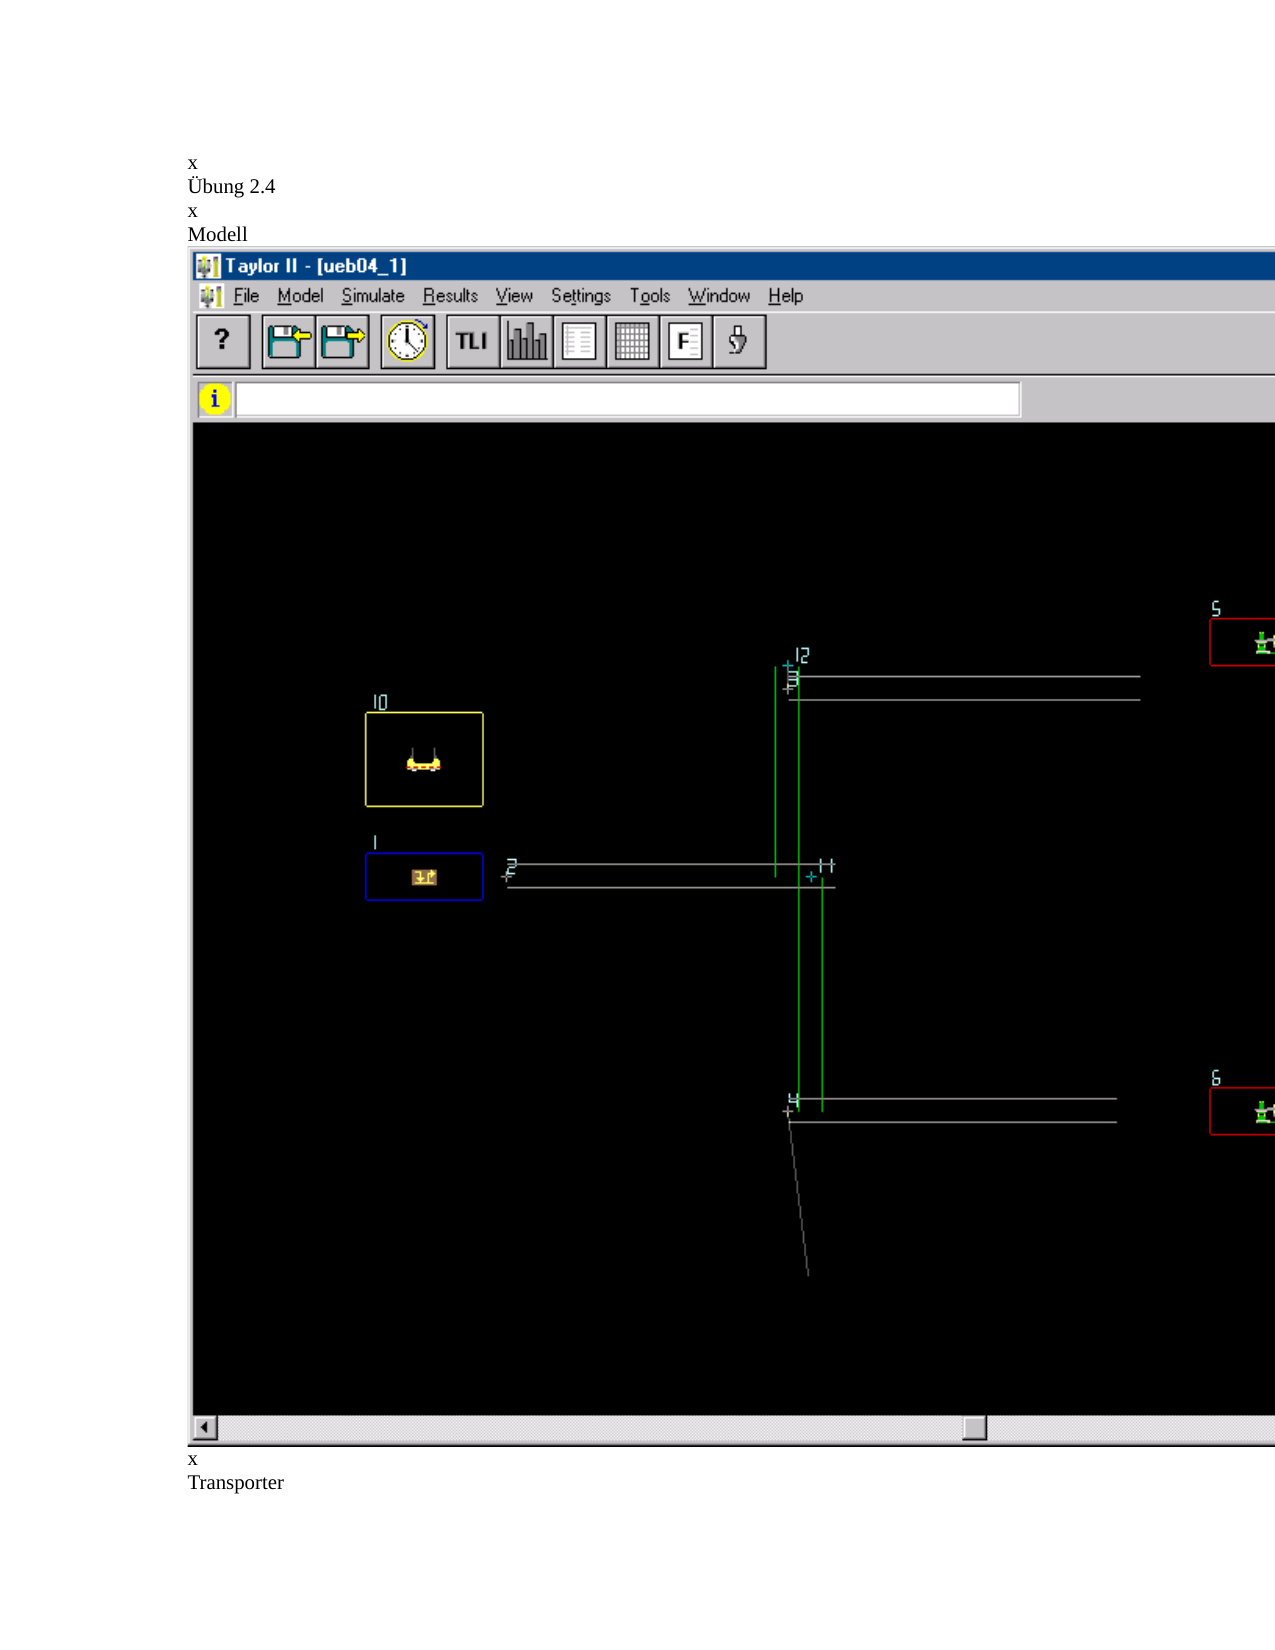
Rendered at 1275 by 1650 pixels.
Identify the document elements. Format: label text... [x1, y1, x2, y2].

text x [187, 150, 1087, 174]
text Übung 2.4 [187, 174, 1087, 198]
text x [187, 1447, 1087, 1470]
text x [187, 198, 1087, 222]
text Modell [187, 222, 1087, 246]
text Transporter [187, 1470, 1087, 1494]
